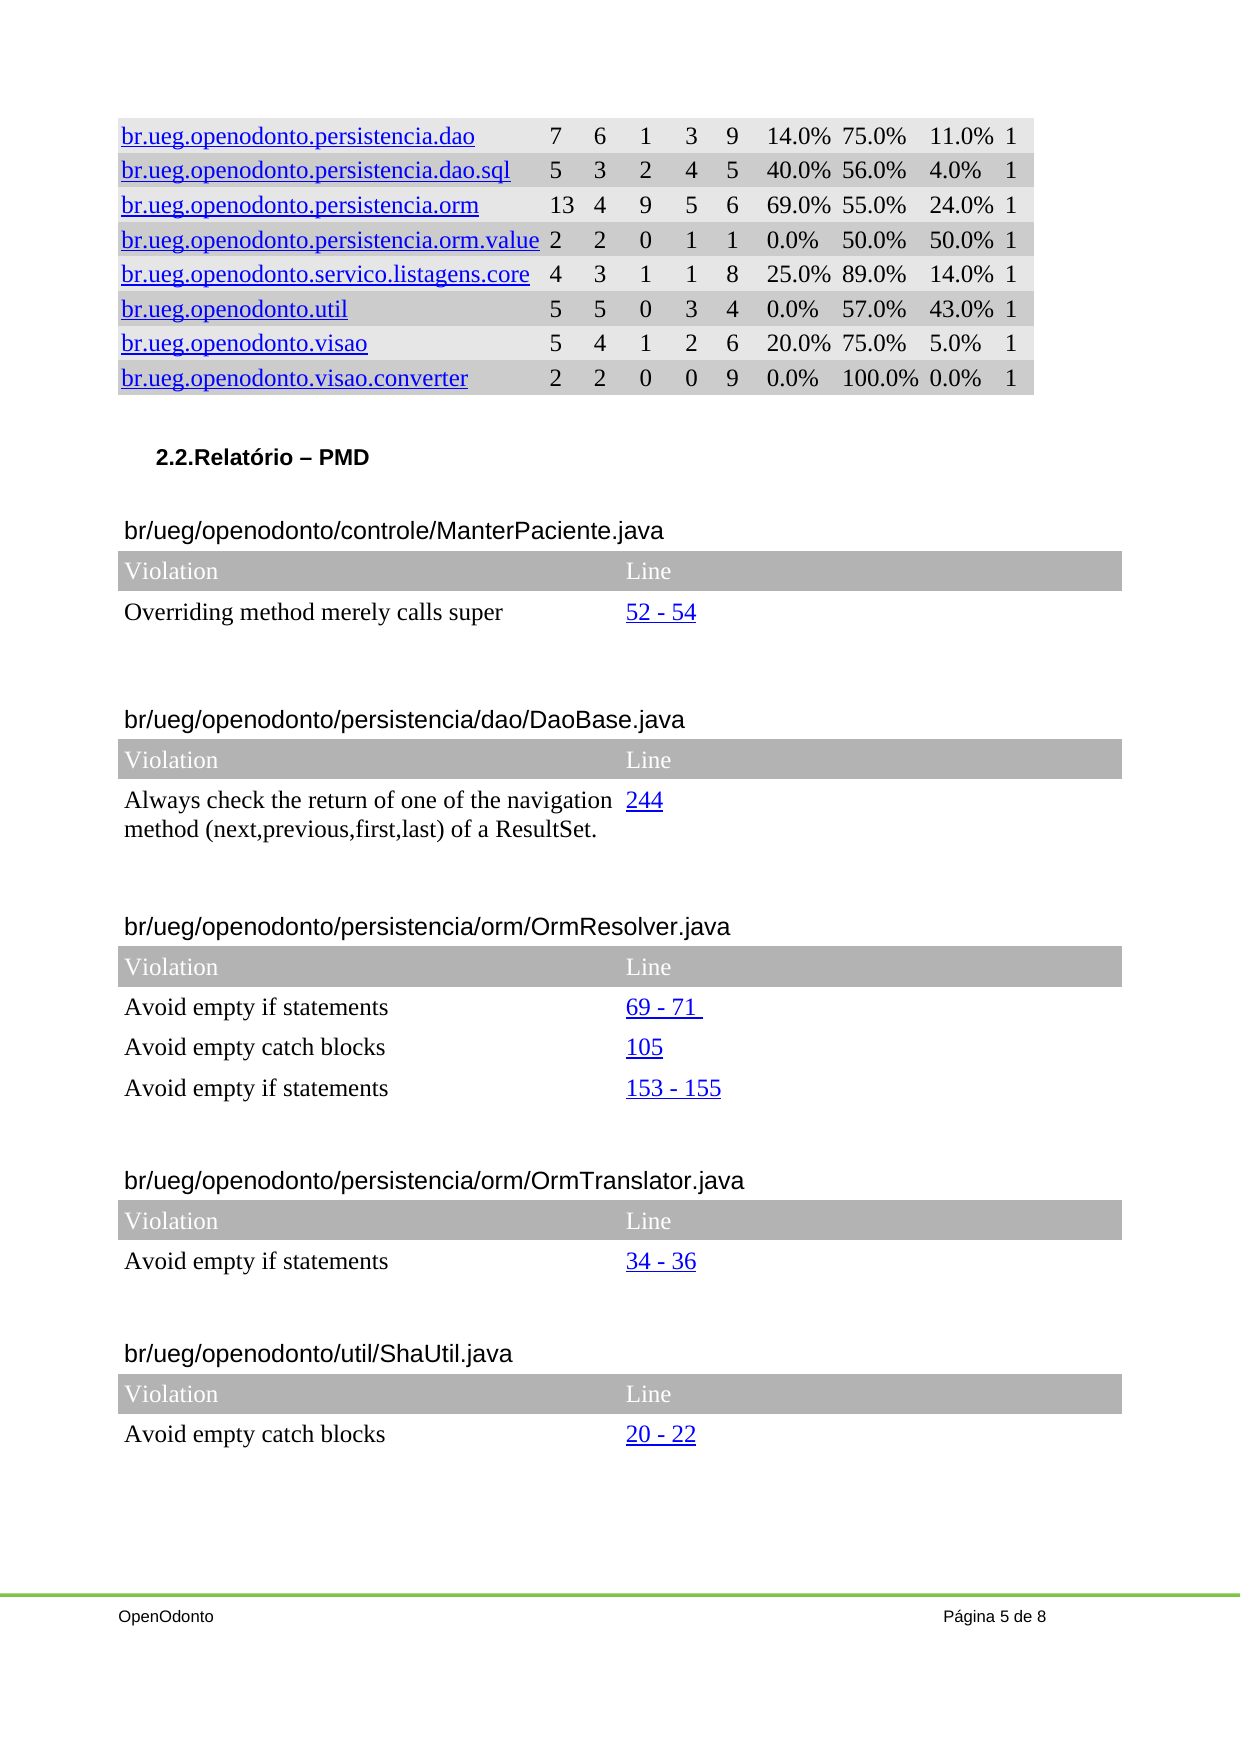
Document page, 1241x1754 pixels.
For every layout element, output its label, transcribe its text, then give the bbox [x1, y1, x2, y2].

table_cell 0 [636, 360, 682, 395]
table_cell 13 [546, 187, 591, 222]
table_cell 3 [682, 291, 723, 326]
table_cell 55.0% [839, 187, 926, 222]
subtitle Relatório – PMD [156, 444, 1122, 470]
table_cell Line [620, 551, 1122, 591]
table_cell 1 [1002, 360, 1034, 395]
table_header br/ueg/openodonto/persistencia/orm/OrmTranslator.java [118, 1160, 1122, 1200]
table_cell 75.0% [839, 326, 926, 360]
table_cell 69.0% [764, 187, 839, 222]
table_cell 105 [620, 1027, 1122, 1067]
table_cell 1 [1002, 118, 1034, 153]
table_cell 4 [591, 326, 636, 360]
table_cell Overriding method merely calls super [118, 591, 620, 631]
table_cell 5 [546, 326, 591, 360]
table_cell 20 - 22 [620, 1414, 1122, 1454]
table_cell br.ueg.openodonto.persistencia.dao.sql [118, 153, 546, 187]
table_cell 5 [682, 187, 723, 222]
table_cell Violation [118, 1200, 620, 1240]
table_cell 75.0% [839, 118, 926, 153]
table_cell 89.0% [839, 256, 926, 291]
table_cell 1 [636, 256, 682, 291]
table_cell 5 [546, 291, 591, 326]
table_cell 0.0% [764, 360, 839, 395]
table_cell 1 [1002, 187, 1034, 222]
table_cell 0.0% [764, 222, 839, 256]
table_cell Avoid empty catch blocks [118, 1414, 620, 1454]
table_cell 2 [682, 326, 723, 360]
table_cell 11.0% [926, 118, 1002, 153]
table_cell 0 [636, 222, 682, 256]
table_cell 1 [1002, 153, 1034, 187]
table_cell 7 [546, 118, 591, 153]
table_cell 244 [620, 780, 1122, 848]
table_cell 1 [682, 256, 723, 291]
table_cell 3 [682, 118, 723, 153]
table_cell 0.0% [764, 291, 839, 326]
table_cell Always check the return of one of the navigation method (next,previous,first,last) of a ResultSet. [118, 780, 620, 848]
table_cell Avoid empty if statements [118, 1240, 620, 1281]
table_cell 40.0% [764, 153, 839, 187]
table_cell 4 [591, 187, 636, 222]
table_cell 14.0% [764, 118, 839, 153]
table_cell 50.0% [839, 222, 926, 256]
table_cell 9 [723, 118, 764, 153]
table_cell 20.0% [764, 326, 839, 360]
table_cell 1 [1002, 222, 1034, 256]
table_cell br.ueg.openodonto.util [118, 291, 546, 326]
table_cell Avoid empty if statements [118, 1067, 620, 1107]
table_cell 2 [546, 222, 591, 256]
table_cell 2 [636, 153, 682, 187]
table_cell br.ueg.openodonto.persistencia.orm [118, 187, 546, 222]
table_cell 5 [546, 153, 591, 187]
table_cell 100.0% [839, 360, 926, 395]
table_cell 3 [591, 153, 636, 187]
table_cell 1 [1002, 256, 1034, 291]
table_header br/ueg/openodonto/util/ShaUtil.java [118, 1333, 1122, 1373]
table_cell 2 [546, 360, 591, 395]
table_cell 1 [682, 222, 723, 256]
table_cell Avoid empty catch blocks [118, 1027, 620, 1067]
table_cell 1 [1002, 291, 1034, 326]
table_cell 0 [636, 291, 682, 326]
table_cell Line [620, 946, 1122, 987]
table_cell 9 [723, 360, 764, 395]
table_cell Line [620, 1200, 1122, 1240]
table_cell br.ueg.openodonto.visao [118, 326, 546, 360]
table_cell Line [620, 1374, 1122, 1414]
table_cell 2 [591, 360, 636, 395]
table_cell 14.0% [926, 256, 1002, 291]
table_cell 4 [682, 153, 723, 187]
table_header br/ueg/openodonto/persistencia/orm/OrmResolver.java [118, 906, 1122, 946]
table_cell 0 [682, 360, 723, 395]
table_cell br.ueg.openodonto.persistencia.dao [118, 118, 546, 153]
table_cell 25.0% [764, 256, 839, 291]
table_cell 50.0% [926, 222, 1002, 256]
table_cell 24.0% [926, 187, 1002, 222]
table_cell 0.0% [926, 360, 1002, 395]
table_cell Violation [118, 1374, 620, 1414]
table_cell 153 - 155 [620, 1067, 1122, 1107]
table_cell 43.0% [926, 291, 1002, 326]
table_cell 5 [723, 153, 764, 187]
table_cell Violation [118, 946, 620, 987]
table_cell 6 [723, 326, 764, 360]
table_cell 5 [591, 291, 636, 326]
table_cell br.ueg.openodonto.persistencia.orm.value [118, 222, 546, 256]
table_cell 5.0% [926, 326, 1002, 360]
table_cell Line [620, 739, 1122, 779]
table_cell 4.0% [926, 153, 1002, 187]
table_cell 1 [636, 326, 682, 360]
table_cell 6 [723, 187, 764, 222]
table_cell 9 [636, 187, 682, 222]
table_cell 1 [636, 118, 682, 153]
table_cell 52 - 54 [620, 591, 1122, 631]
table_header br/ueg/openodonto/controle/ManterPaciente.java [118, 510, 1122, 551]
table_cell 8 [723, 256, 764, 291]
table_cell 6 [591, 118, 636, 153]
table_cell br.ueg.openodonto.servico.listagens.core [118, 256, 546, 291]
table_cell Violation [118, 551, 620, 591]
table_cell 1 [723, 222, 764, 256]
table_cell 3 [591, 256, 636, 291]
table_cell 69 - 71 [620, 987, 1122, 1027]
table_cell br.ueg.openodonto.visao.converter [118, 360, 546, 395]
table_cell 1 [1002, 326, 1034, 360]
table_cell 4 [546, 256, 591, 291]
table_cell Avoid empty if statements [118, 987, 620, 1027]
table_cell 4 [723, 291, 764, 326]
table_cell Violation [118, 739, 620, 779]
table_cell 56.0% [839, 153, 926, 187]
table_cell 57.0% [839, 291, 926, 326]
table_cell 2 [591, 222, 636, 256]
table_cell 34 - 36 [620, 1240, 1122, 1281]
table_header br/ueg/openodonto/persistencia/dao/DaoBase.java [118, 699, 1122, 739]
